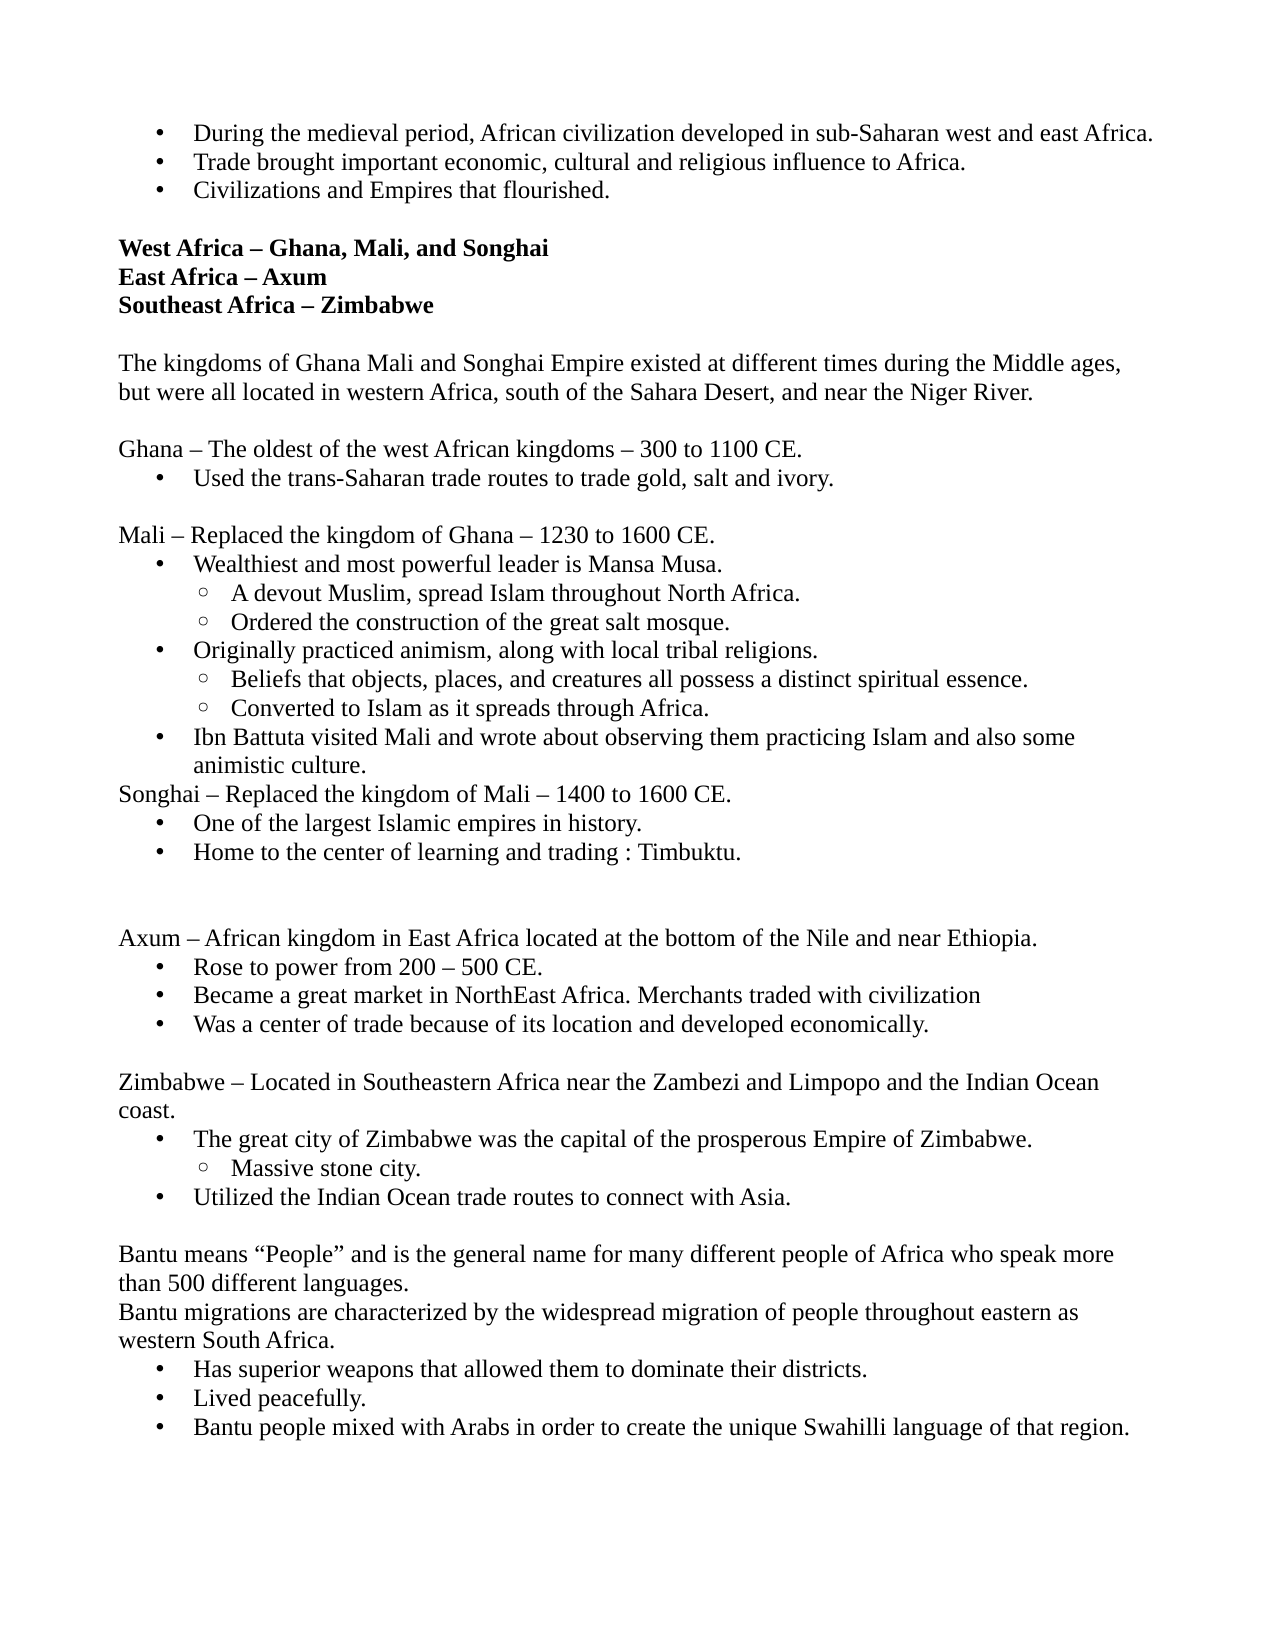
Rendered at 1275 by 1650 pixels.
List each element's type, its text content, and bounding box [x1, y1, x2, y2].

list Ordered the construction of the great salt mosque. [193, 607, 1157, 636]
text East Africa – Axum [118, 262, 1157, 291]
list The great city of Zimbabwe was the capital of the prosperous Empire of Zimbabwe. [156, 1124, 1157, 1153]
list Ibn Battuta visited Mali and wrote about observing them practicing Islam and also some animistic culture. [156, 722, 1157, 779]
text Mali – Replaced the kingdom of Ghana – 1230 to 1600 CE. [118, 521, 1157, 549]
list Trade brought important economic, cultural and religious influence to Africa. [156, 147, 1157, 176]
list Home to the center of learning and trading : Timbuktu. [156, 837, 1157, 866]
list Used the trans-Saharan trade routes to trade gold, salt and ivory. [156, 463, 1157, 492]
list Civilizations and Empires that flourished. [156, 176, 1157, 204]
list Beliefs that objects, places, and creatures all possess a distinct spiritual essence. [193, 664, 1157, 693]
list Wealthiest and most powerful leader is Mansa Musa. [156, 549, 1157, 578]
text Songhai – Replaced the kingdom of Mali – 1400 to 1600 CE. [118, 779, 1157, 808]
list Was a center of trade because of its location and developed economically. [156, 1009, 1157, 1038]
text Zimbabwe – Located in Southeastern Africa near the Zambezi and Limpopo and the Indian Ocean coast. [118, 1067, 1157, 1124]
list Originally practiced animism, along with local tribal religions. [156, 636, 1157, 664]
list Converted to Islam as it spreads through Africa. [193, 693, 1157, 722]
list Rose to power from 200 – 500 CE. [156, 952, 1157, 981]
list Utilized the Indian Ocean trade routes to connect with Asia. [156, 1182, 1157, 1211]
text West Africa – Ghana, Mali, and Songhai [118, 233, 1157, 262]
text Southeast Africa – Zimbabwe [118, 291, 1157, 319]
list Bantu people mixed with Arabs in order to create the unique Swahilli language of that region. [156, 1412, 1157, 1441]
list Became a great market in NorthEast Africa. Merchants traded with civilization [156, 981, 1157, 1009]
list Lived peacefully. [156, 1383, 1157, 1412]
list Massive stone city. [193, 1153, 1157, 1182]
list One of the largest Islamic empires in history. [156, 808, 1157, 837]
text Ghana – The oldest of the west African kingdoms – 300 to 1100 CE. [118, 434, 1157, 463]
text Axum – African kingdom in East Africa located at the bottom of the Nile and near Ethiopia. [118, 923, 1157, 952]
text The kingdoms of Ghana Mali and Songhai Empire existed at different times during the Middle ages, but were all located in western Africa, south of the Sahara Desert, and near the Niger River. [118, 348, 1157, 406]
text Bantu migrations are characterized by the widespread migration of people throughout eastern as western South Africa. [118, 1297, 1157, 1354]
text Bantu means “People” and is the general name for many different people of Africa who speak more than 500 different languages. [118, 1239, 1157, 1297]
list A devout Muslim, spread Islam throughout North Africa. [193, 578, 1157, 607]
list During the medieval period, African civilization developed in sub-Saharan west and east Africa. [156, 118, 1157, 147]
list Has superior weapons that allowed them to dominate their districts. [156, 1354, 1157, 1383]
